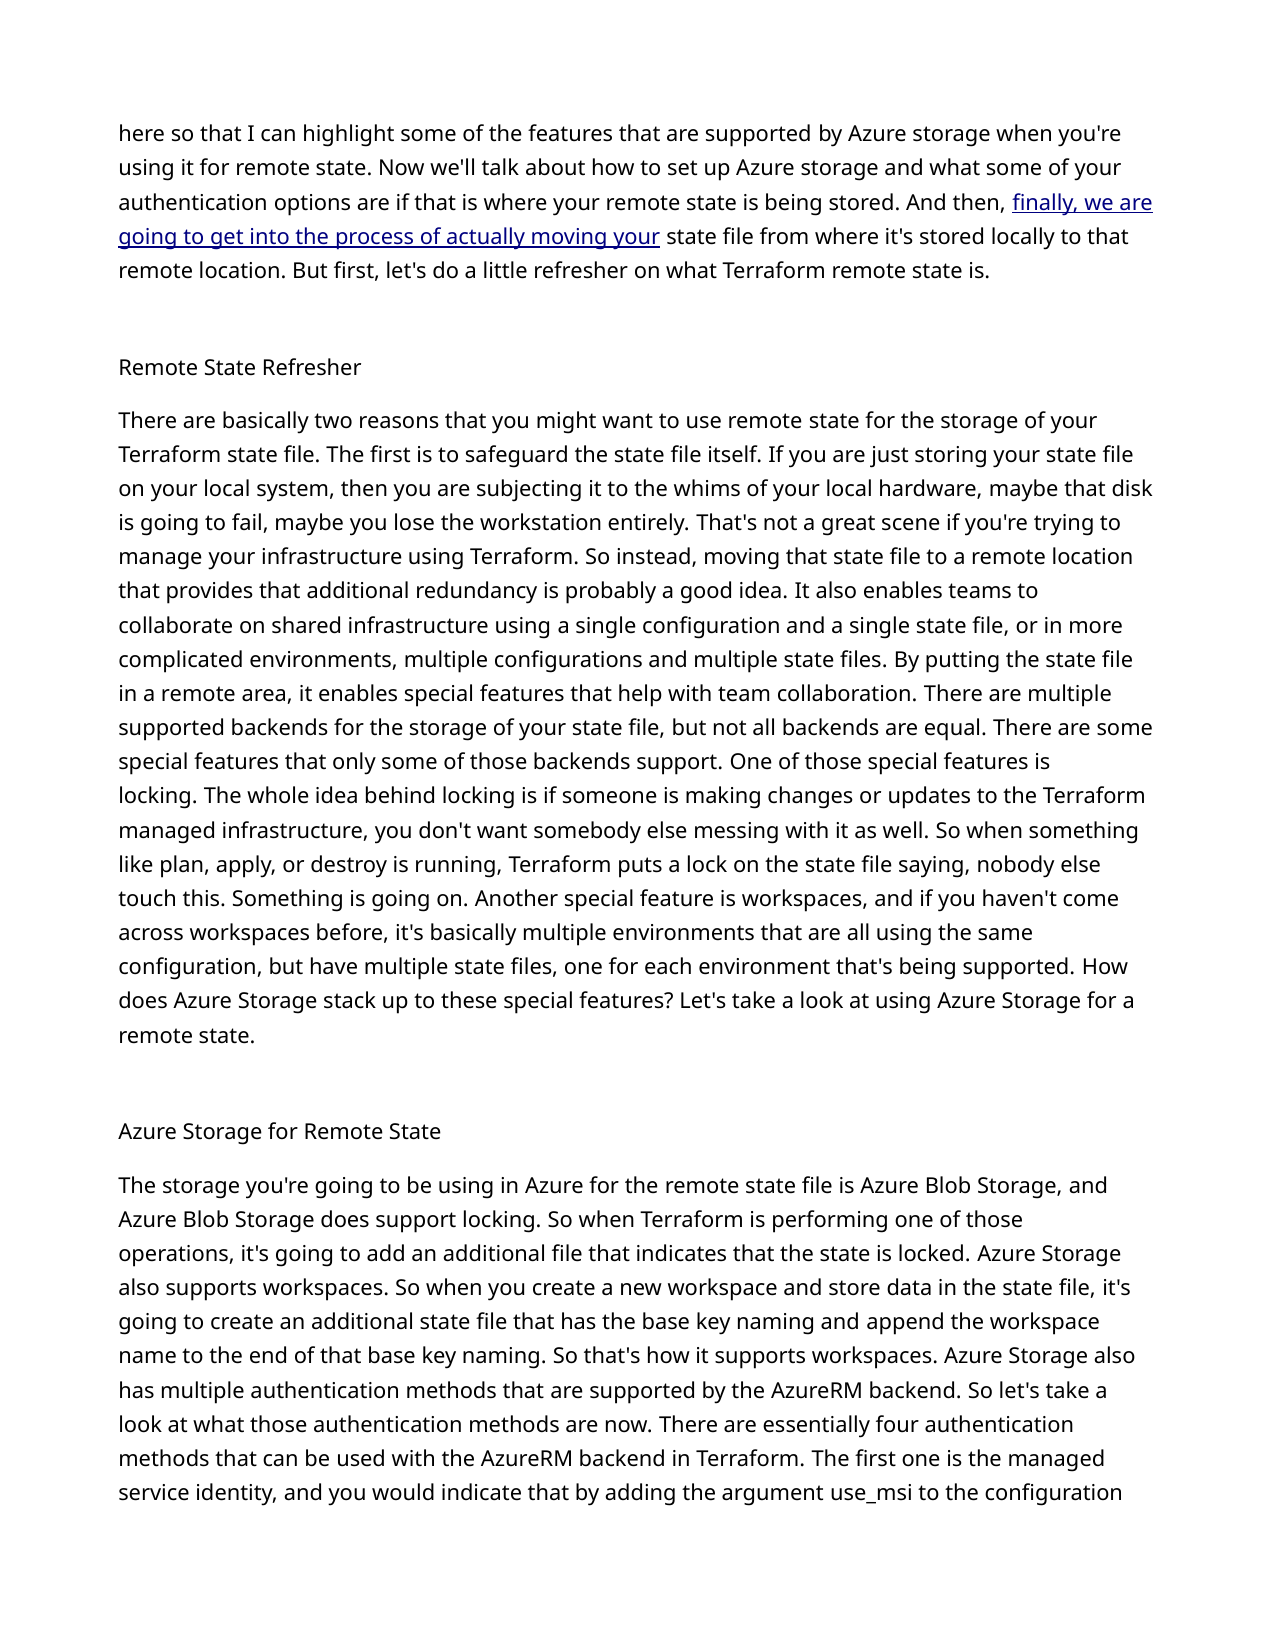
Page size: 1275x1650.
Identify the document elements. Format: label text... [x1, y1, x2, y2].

text here so that I can highlight some of the features that are supported by Azure storage when you're using it for remote state. Now we'll talk about how to set up Azure storage and what some of your authentication options are if that is where your remote state is being stored. And then, finally, we are going to get into the process of actually moving your state file from where it's stored locally to that remote location. But first, let's do a little refresher on what Terraform remote state is. [118, 118, 1157, 284]
text There are basically two reasons that you might want to use remote state for the storage of your Terraform state file. The first is to safeguard the state file itself. If you are just storing your state file on your local system, then you are subjecting it to the whims of your local hardware, maybe that disk is going to fail, maybe you lose the workstation entirely. That's not a great scene if you're trying to manage your infrastructure using Terraform. So instead, moving that state file to a remote location that provides that additional redundancy is probably a good idea. It also enables teams to collaborate on shared infrastructure using a single configuration and a single state file, or in more complicated environments, multiple configurations and multiple state files. By putting the state file in a remote area, it enables special features that help with team collaboration. There are multiple supported backends for the storage of your state file, but not all backends are equal. There are some special features that only some of those backends support. One of those special features is locking. The whole idea behind locking is if someone is making changes or updates to the Terraform managed infrastructure, you don't want somebody else messing with it as well. So when something like plan, apply, or destroy is running, Terraform puts a lock on the state file saying, nobody else touch this. Something is going on. Another special feature is workspaces, and if you haven't come across workspaces before, it's basically multiple environments that are all using the same configuration, but have multiple state files, one for each environment that's being supported. How does Azure Storage stack up to these special features? Let's take a look at using Azure Storage for a remote state. [118, 405, 1157, 1049]
subtitle Azure Storage for Remote State [118, 1116, 1157, 1146]
text The storage you're going to be using in Azure for the remote state file is Azure Blob Storage, and Azure Blob Storage does support locking. So when Terraform is performing one of those operations, it's going to add an additional file that indicates that the state is locked. Azure Storage also supports workspaces. So when you create a new workspace and store data in the state file, it's going to create an additional state file that has the base key naming and append the workspace name to the end of that base key naming. So that's how it supports workspaces. Azure Storage also has multiple authentication methods that are supported by the AzureRM backend. So let's take a look at what those authentication methods are now. There are essentially four authentication methods that can be used with the AzureRM backend in Terraform. The first one is the managed service identity, and you would indicate that by adding the argument use_msi to the configuration [118, 1169, 1157, 1507]
subtitle Remote State Refresher [118, 351, 1157, 381]
